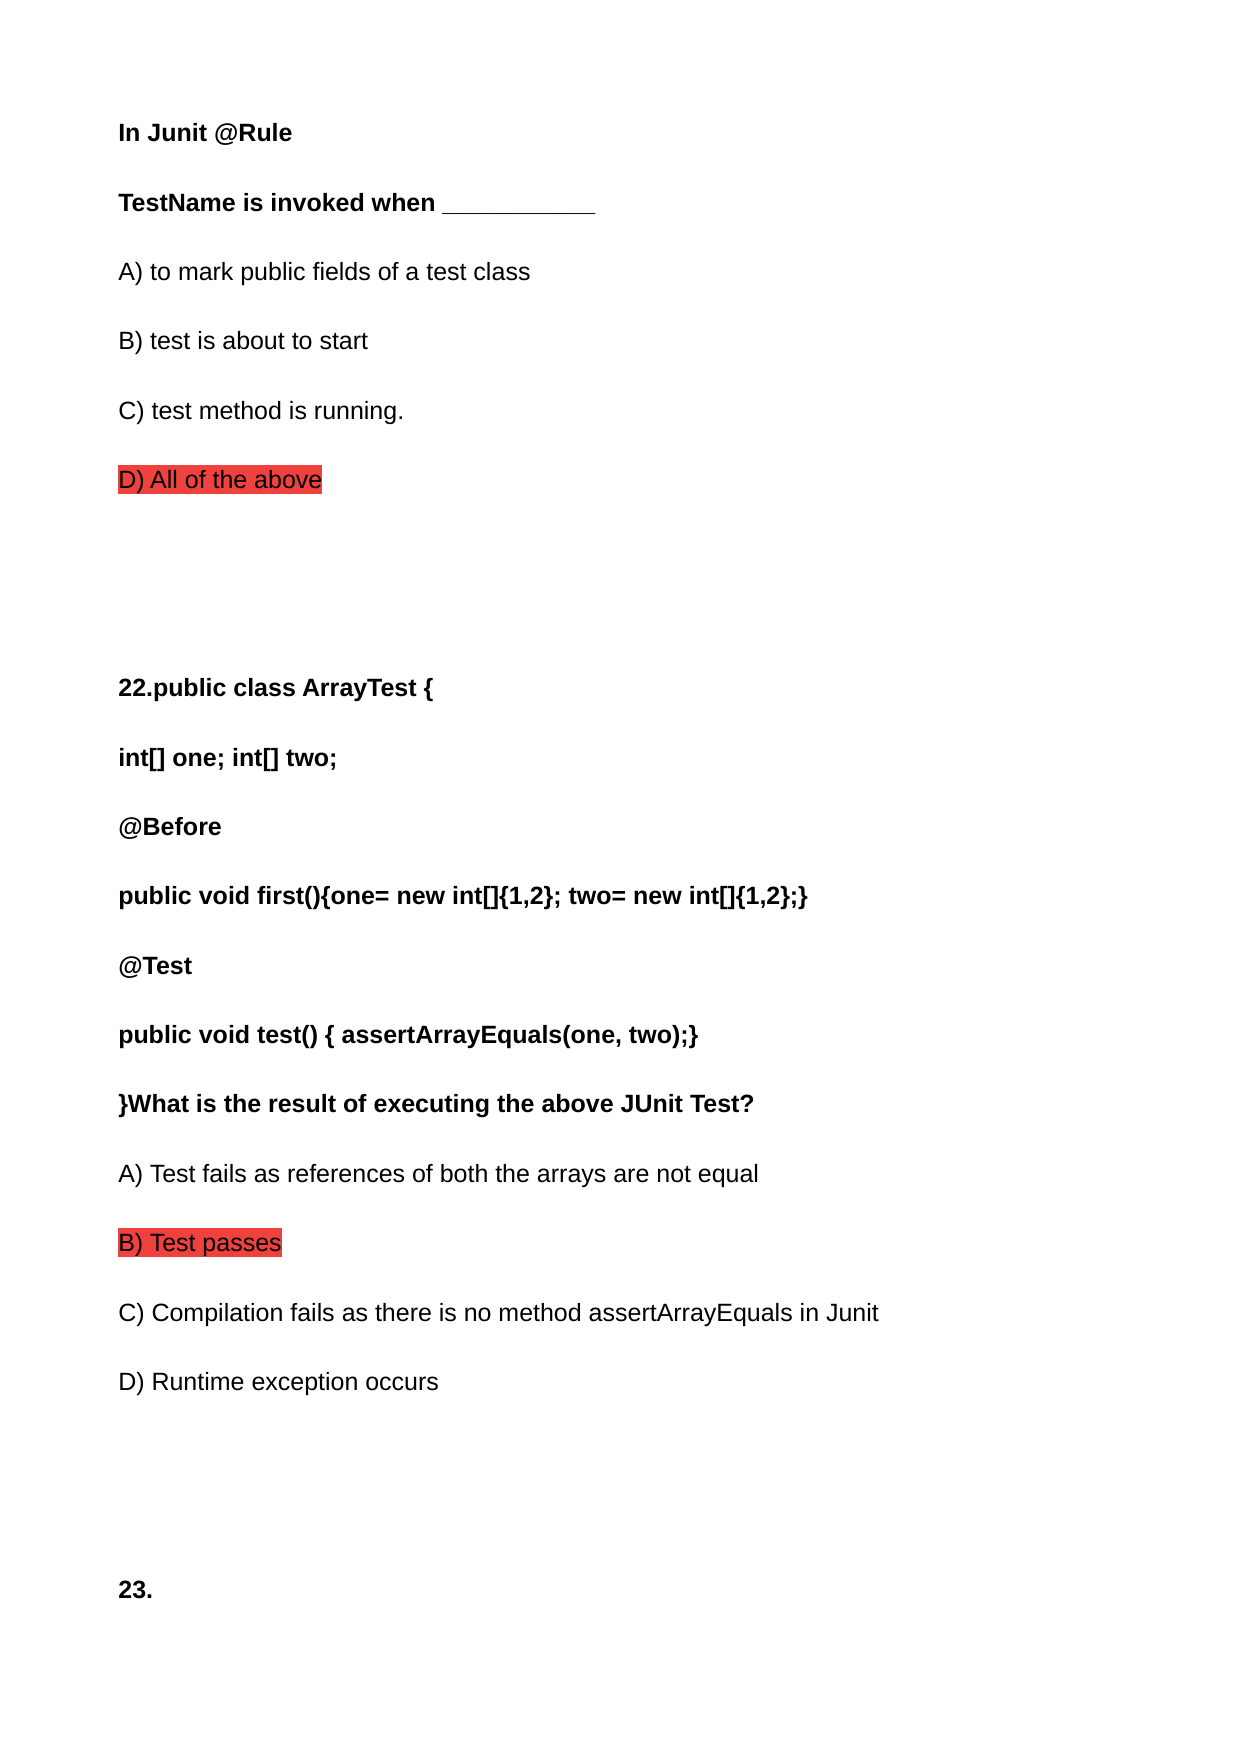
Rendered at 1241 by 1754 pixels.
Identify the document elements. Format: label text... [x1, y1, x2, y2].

text TestName is invoked when ___________ [118, 187, 1122, 216]
text 22.public class ArrayTest { [118, 673, 1122, 702]
text A) Test fails as references of both the arrays are not equal [118, 1159, 1122, 1187]
text A) to mark public fields of a test class [118, 257, 1122, 286]
text }What is the result of executing the above JUnit Test? [118, 1089, 1122, 1118]
text B) test is about to start [118, 326, 1122, 355]
text 23. [118, 1575, 1122, 1604]
text int[] one; int[] two; [118, 742, 1122, 771]
text D) Runtime exception occurs [118, 1367, 1122, 1396]
text @Before [118, 812, 1122, 841]
text public void test() { assertArrayEquals(one, two);} [118, 1020, 1122, 1049]
text @Test [118, 951, 1122, 979]
text D) All of the above [118, 465, 1122, 494]
text In Junit @Rule [118, 118, 1122, 147]
text C) test method is running. [118, 396, 1122, 424]
text public void first(){one= new int[]{1,2}; two= new int[]{1,2};} [118, 881, 1122, 910]
text C) Compilation fails as there is no method assertArrayEquals in Junit [118, 1297, 1122, 1326]
text B) Test passes [118, 1228, 1122, 1257]
